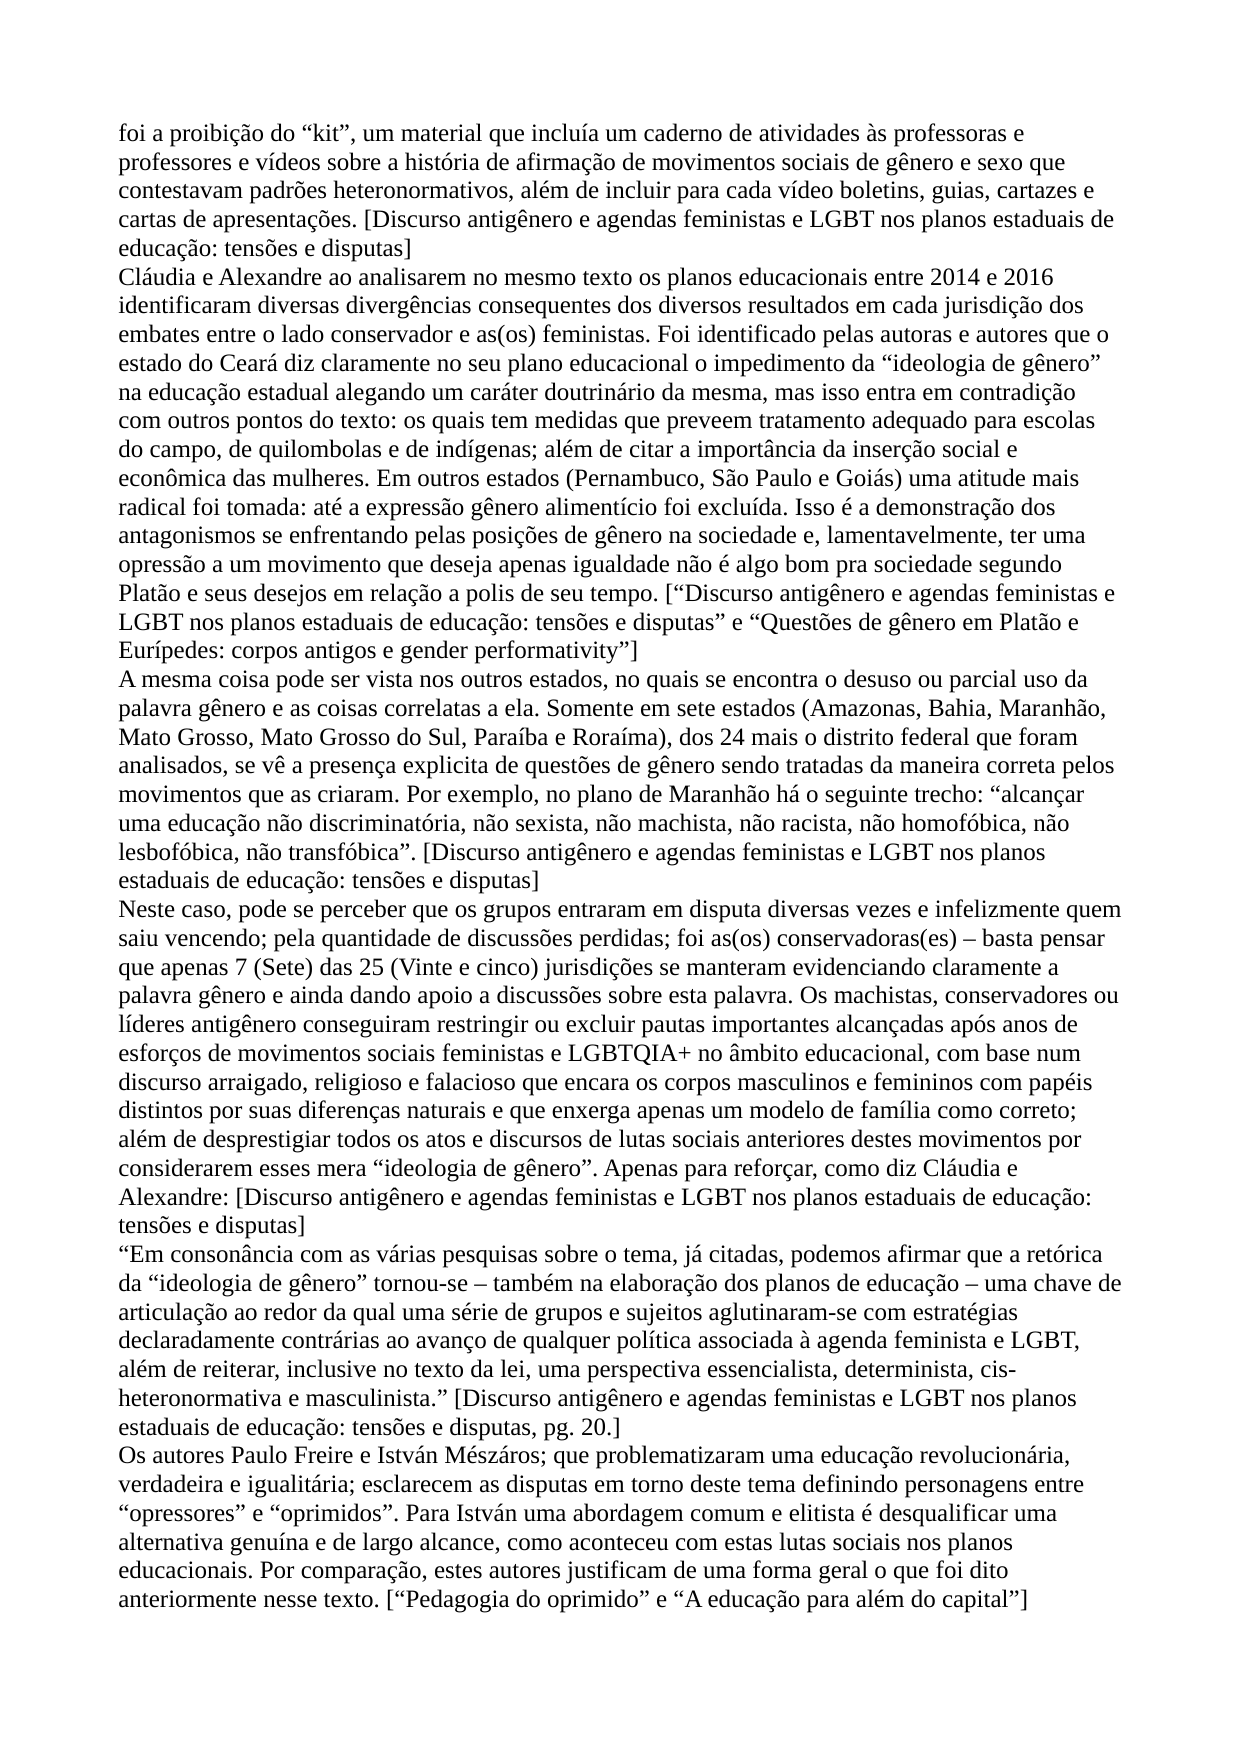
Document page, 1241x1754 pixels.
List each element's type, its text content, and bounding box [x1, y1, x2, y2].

text “Em consonância com as várias pesquisas sobre o tema, já citadas, podemos afirmar que a retórica da “ideologia de gênero” tornou-se – também na elaboração dos planos de educação – uma chave de articulação ao redor da qual uma série de grupos e sujeitos aglutinaram-se com estratégias declaradamente contrárias ao avanço de qualquer política associada à agenda feminista e LGBT, além de reiterar, inclusive no texto da lei, uma perspectiva essencialista, determinista, cis-heteronormativa e masculinista.” [Discurso antigênero e agendas feministas e LGBT nos planos estaduais de educação: tensões e disputas, pg. 20.] [118, 1239, 1122, 1441]
text A mesma coisa pode ser vista nos outros estados, no quais se encontra o desuso ou parcial uso da palavra gênero e as coisas correlatas a ela. Somente em sete estados (Amazonas, Bahia, Maranhão, Mato Grosso, Mato Grosso do Sul, Paraíba e Roraíma), dos 24 mais o distrito federal que foram analisados, se vê a presença explicita de questões de gênero sendo tratadas da maneira correta pelos movimentos que as criaram. Por exemplo, no plano de Maranhão há o seguinte trecho: “alcançar uma educação não discriminatória, não sexista, não machista, não racista, não homofóbica, não lesbofóbica, não transfóbica”. [Discurso antigênero e agendas feministas e LGBT nos planos estaduais de educação: tensões e disputas] [118, 664, 1122, 894]
text Cláudia e Alexandre ao analisarem no mesmo texto os planos educacionais entre 2014 e 2016 identificaram diversas divergências consequentes dos diversos resultados em cada jurisdição dos embates entre o lado conservador e as(os) feministas. Foi identificado pelas autoras e autores que o estado do Ceará diz claramente no seu plano educacional o impedimento da “ideologia de gênero” na educação estadual alegando um caráter doutrinário da mesma, mas isso entra em contradição com outros pontos do texto: os quais tem medidas que preveem tratamento adequado para escolas do campo, de quilombolas e de indígenas; além de citar a importância da inserção social e econômica das mulheres. Em outros estados (Pernambuco, São Paulo e Goiás) uma atitude mais radical foi tomada: até a expressão gênero alimentício foi excluída. Isso é a demonstração dos antagonismos se enfrentando pelas posições de gênero na sociedade e, lamentavelmente, ter uma opressão a um movimento que deseja apenas igualdade não é algo bom pra sociedade segundo Platão e seus desejos em relação a polis de seu tempo. [“Discurso antigênero e agendas feministas e LGBT nos planos estaduais de educação: tensões e disputas” e “Questões de gênero em Platão e Eurípedes: corpos antigos e gender performativity”] [118, 262, 1122, 664]
text Os autores Paulo Freire e István Mészáros; que problematizaram uma educação revolucionária, verdadeira e igualitária; esclarecem as disputas em torno deste tema definindo personagens entre “opressores” e “oprimidos”. Para István uma abordagem comum e elitista é desqualificar uma alternativa genuína e de largo alcance, como aconteceu com estas lutas sociais nos planos educacionais. Por comparação, estes autores justificam de uma forma geral o que foi dito anteriormente nesse texto. [“Pedagogia do oprimido” e “A educação para além do capital”] [118, 1441, 1122, 1613]
text Neste caso, pode se perceber que os grupos entraram em disputa diversas vezes e infelizmente quem saiu vencendo; pela quantidade de discussões perdidas; foi as(os) conservadoras(es) – basta pensar que apenas 7 (Sete) das 25 (Vinte e cinco) jurisdições se manteram evidenciando claramente a palavra gênero e ainda dando apoio a discussões sobre esta palavra. Os machistas, conservadores ou líderes antigênero conseguiram restringir ou excluir pautas importantes alcançadas após anos de esforços de movimentos sociais feministas e LGBTQIA+ no âmbito educacional, com base num discurso arraigado, religioso e falacioso que encara os corpos masculinos e femininos com papéis distintos por suas diferenças naturais e que enxerga apenas um modelo de família como correto; além de desprestigiar todos os atos e discursos de lutas sociais anteriores destes movimentos por considerarem esses mera “ideologia de gênero”. Apenas para reforçar, como diz Cláudia e Alexandre: [Discurso antigênero e agendas feministas e LGBT nos planos estaduais de educação: tensões e disputas] [118, 894, 1122, 1239]
text foi a proibição do “kit”, um material que incluía um caderno de atividades às professoras e professores e vídeos sobre a história de afirmação de movimentos sociais de gênero e sexo que contestavam padrões heteronormativos, além de incluir para cada vídeo boletins, guias, cartazes e cartas de apresentações. [Discurso antigênero e agendas feministas e LGBT nos planos estaduais de educação: tensões e disputas] [118, 118, 1122, 262]
